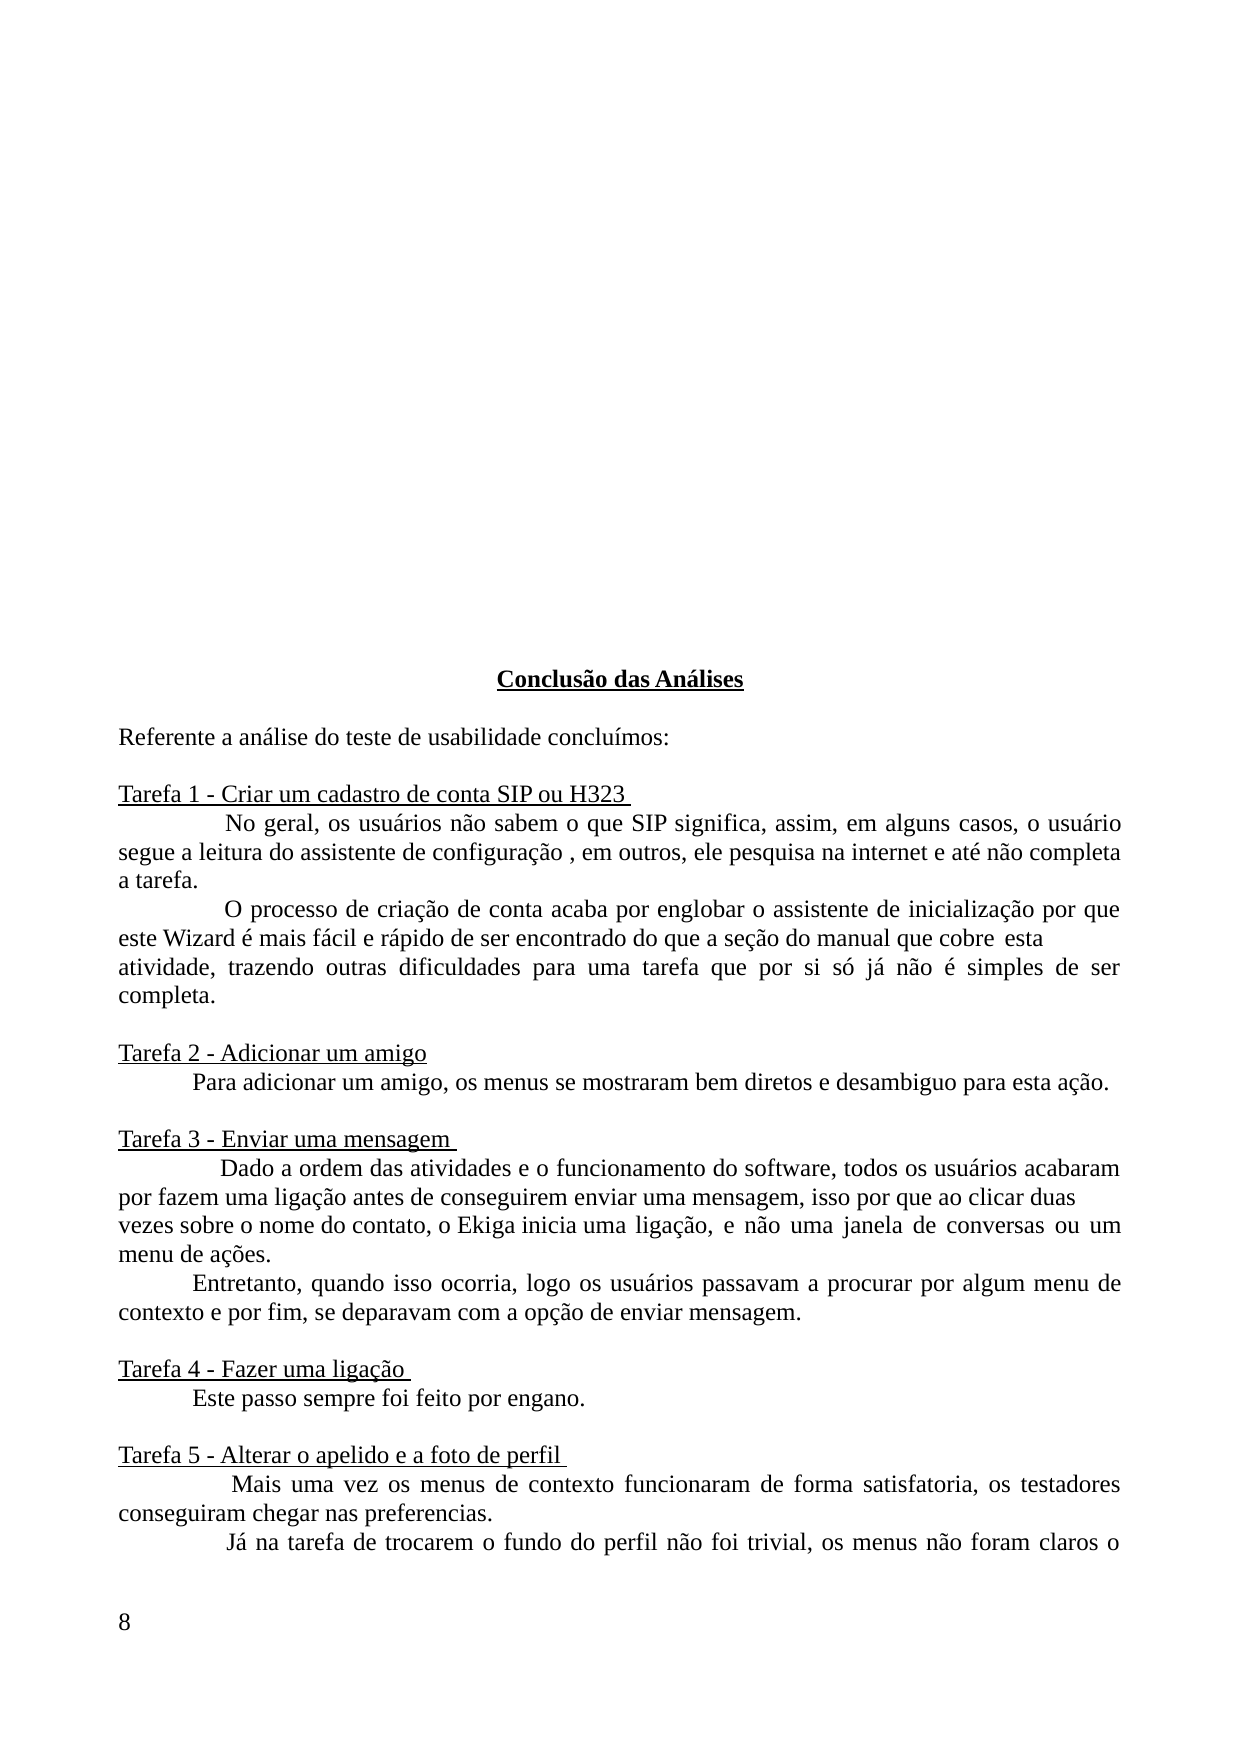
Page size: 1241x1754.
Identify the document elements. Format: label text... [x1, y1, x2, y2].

text Tarefa 1 - Criar um cadastro de conta SIP ou H323 [118, 779, 1122, 808]
text Tarefa 2 - Adicionar um amigo [118, 1038, 1122, 1067]
text O processo de criação de conta acaba por englobar o assistente de inicialização por que este Wizard é mais fácil e rápido de ser encontrado do que a seção do manual que cobre esta atividade, trazendo outras dificuldades para uma tarefa que por si só já não é simples de ser completa. [118, 894, 1122, 1009]
text Mais uma vez os menus de contexto funcionaram de forma satisfatoria, os testadores conseguiram chegar nas preferencias. [118, 1469, 1122, 1527]
text vezes sobre o nome do contato, o Ekiga inicia uma ligação, e não uma janela de conversas ou um menu de ações. [118, 1211, 1122, 1268]
text Este passo sempre foi feito por engano. [118, 1383, 1122, 1412]
text Tarefa 3 - Enviar uma mensagem [118, 1124, 1122, 1153]
text Dado a ordem das atividades e o funcionamento do software, todos os usuários acabaram por fazem uma ligação antes de conseguirem enviar uma mensagem, isso por que ao clicar duas [118, 1153, 1122, 1211]
text Tarefa 5 - Alterar o apelido e a foto de perfil [118, 1441, 1122, 1469]
text Conclusão das Análises [118, 664, 1122, 693]
text Referente a análise do teste de usabilidade concluímos: [118, 722, 1122, 751]
text No geral, os usuários não sabem o que SIP significa, assim, em alguns casos, o usuário segue a leitura do assistente de configuração , em outros, ele pesquisa na internet e até não completa a tarefa. [118, 808, 1122, 894]
text Entretanto, quando isso ocorria, logo os usuários passavam a procurar por algum menu de contexto e por fim, se deparavam com a opção de enviar mensagem. [118, 1268, 1122, 1326]
text Tarefa 4 - Fazer uma ligação [118, 1354, 1122, 1383]
text Para adicionar um amigo, os menus se mostraram bem diretos e desambiguo para esta ação. [118, 1067, 1122, 1096]
text Já na tarefa de trocarem o fundo do perfil não foi trivial, os menus não foram claros o [118, 1527, 1122, 1556]
